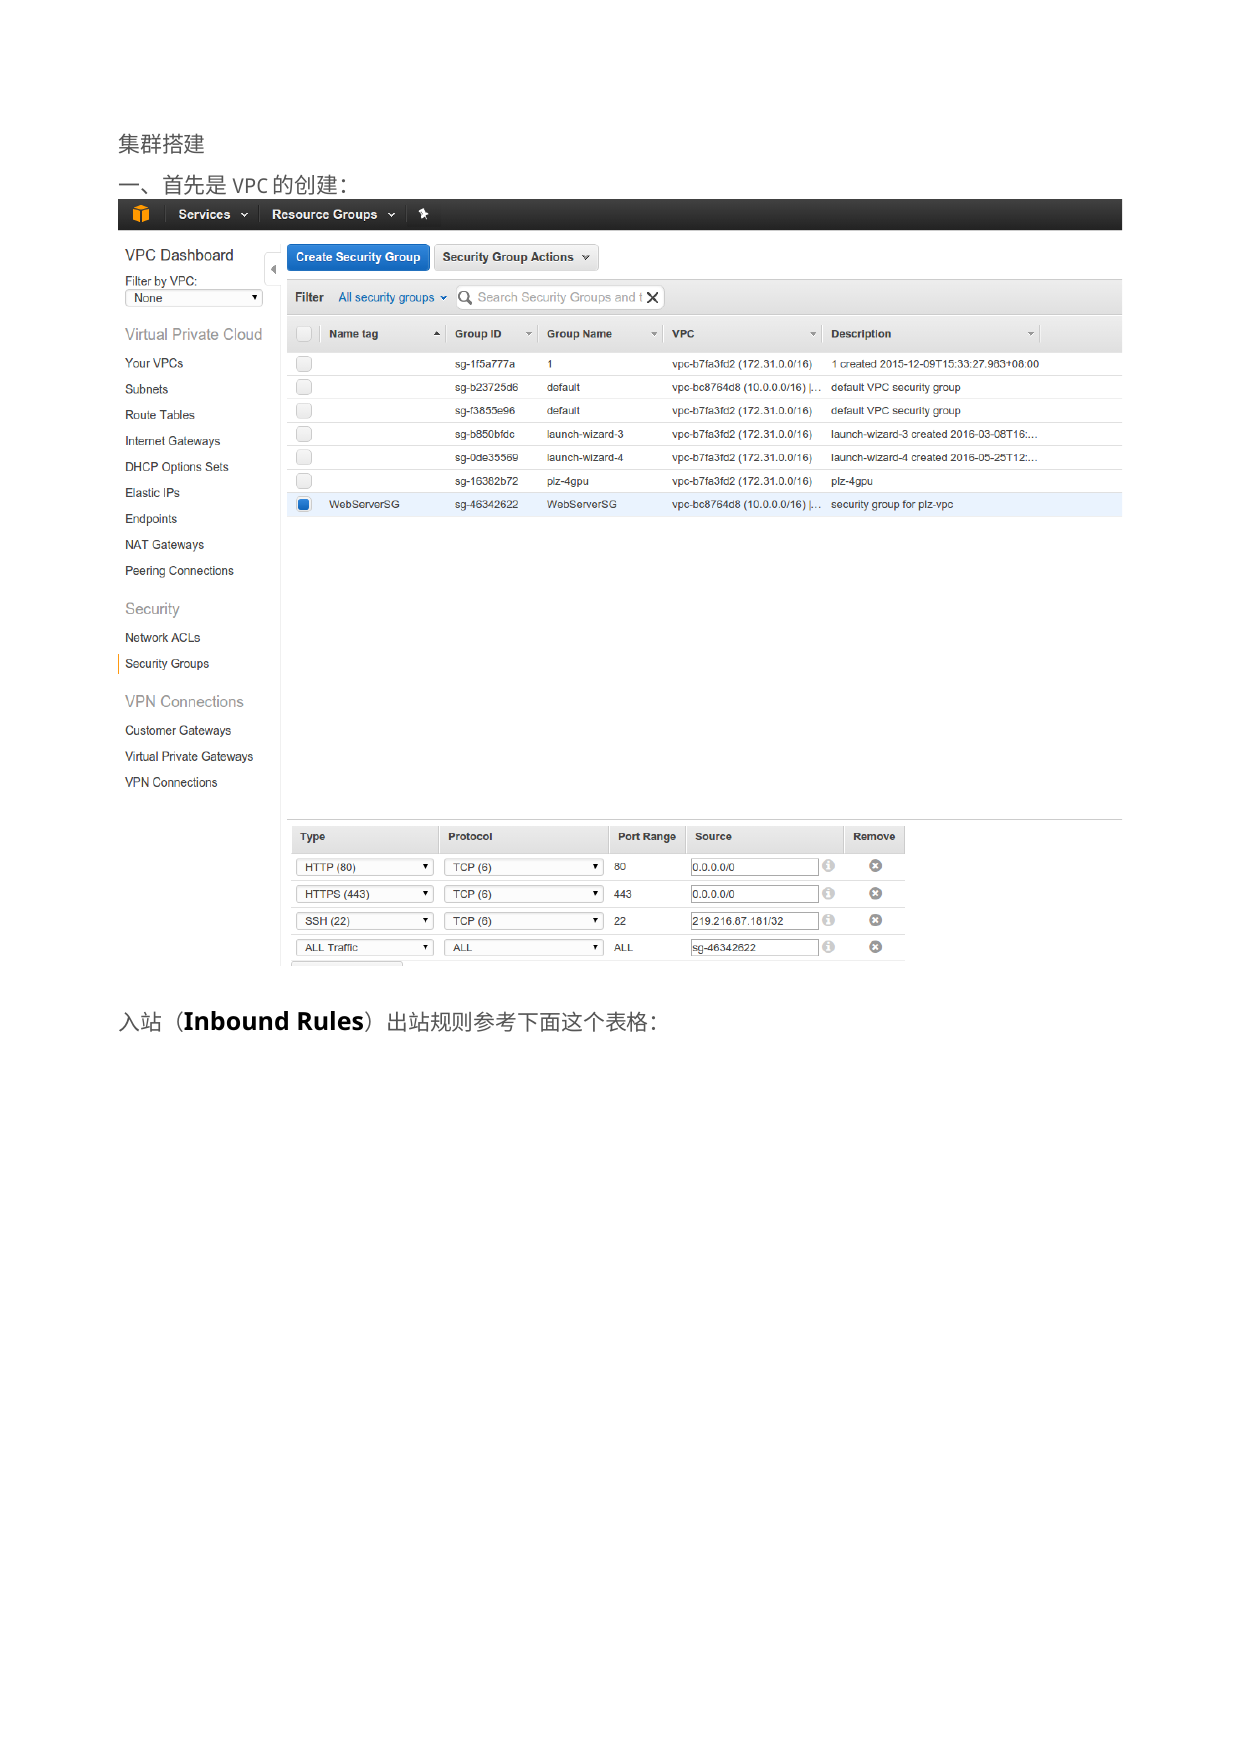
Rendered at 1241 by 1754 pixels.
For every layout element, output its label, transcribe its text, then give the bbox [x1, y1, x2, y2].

text 入站（Inbound Rules）出站规则参考下面这个表格： [118, 966, 1122, 1038]
picture [118, 199, 1123, 966]
text 集群搭建 [118, 118, 1122, 159]
text 一、首先是VPC的创建： [118, 159, 1122, 199]
